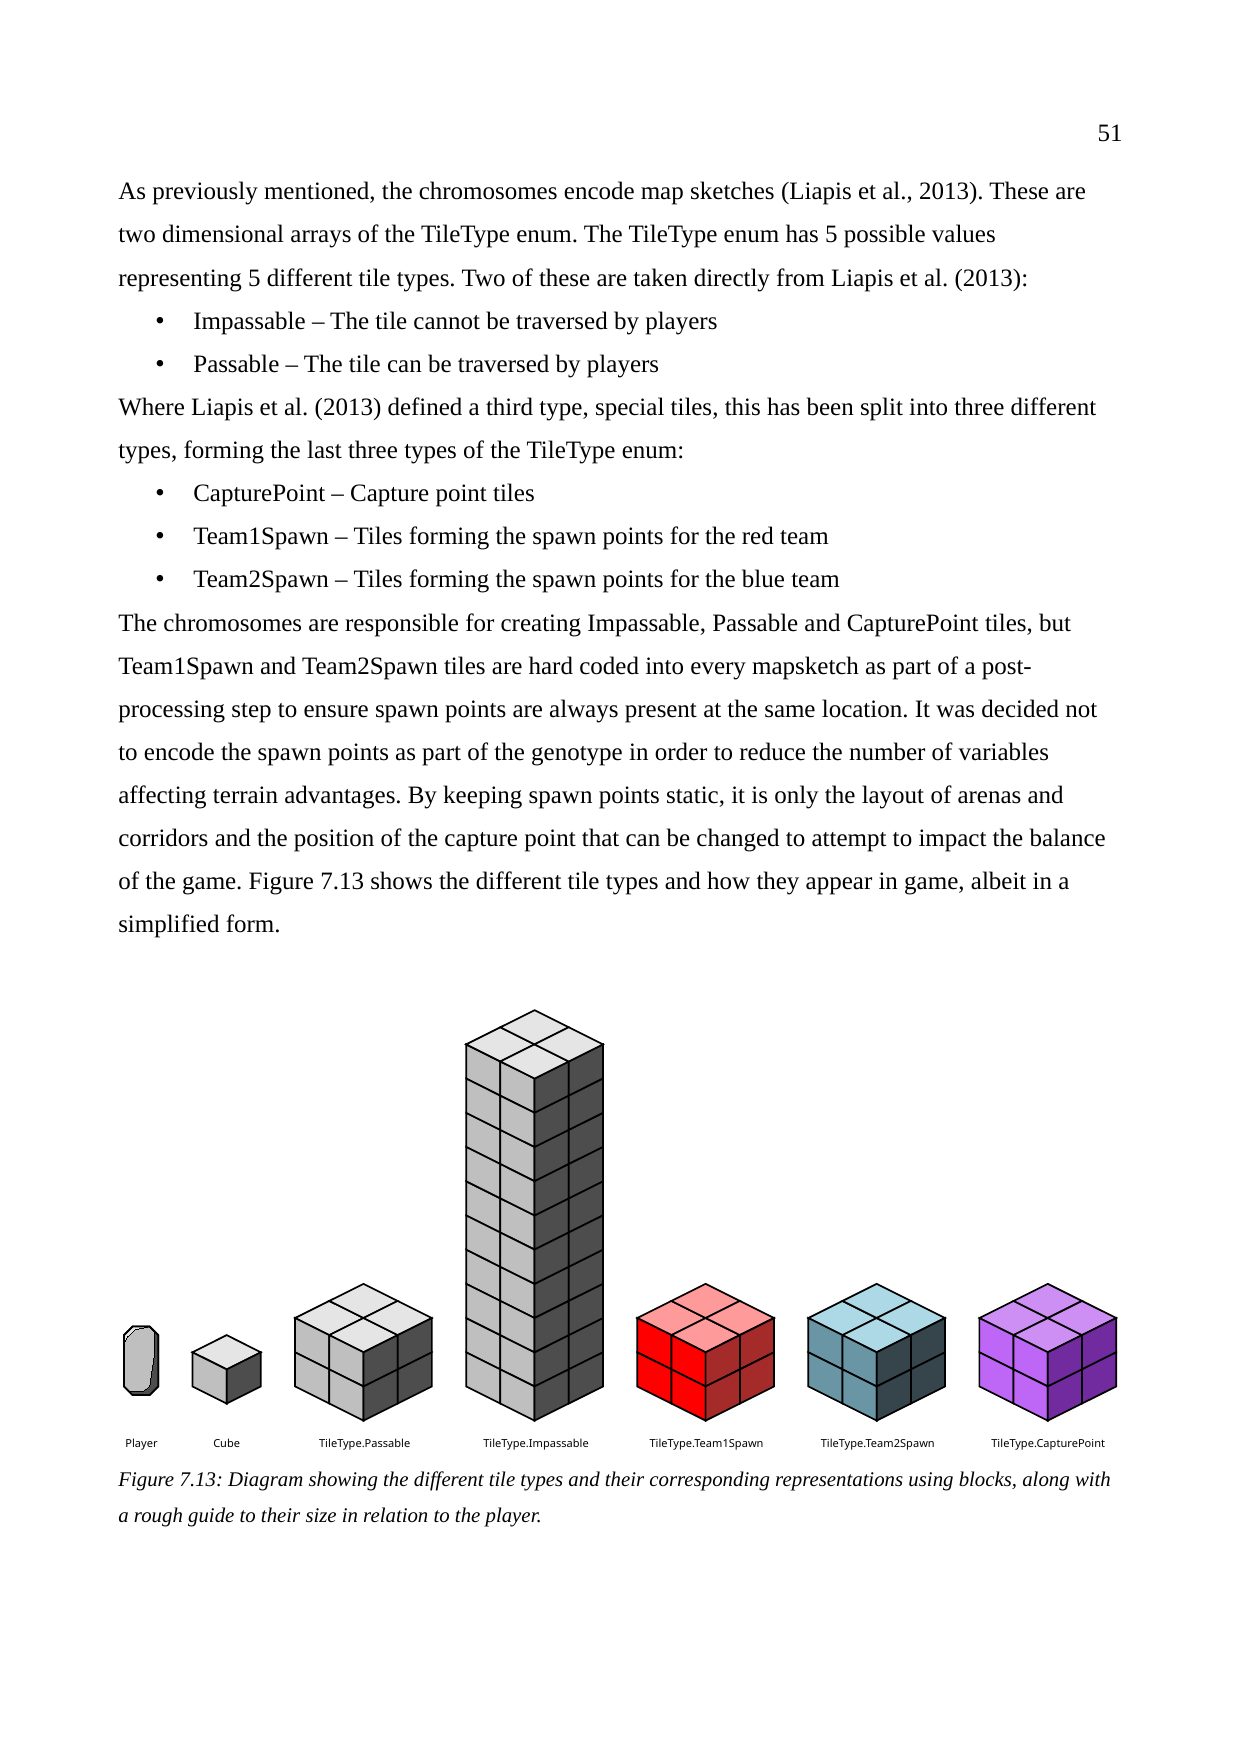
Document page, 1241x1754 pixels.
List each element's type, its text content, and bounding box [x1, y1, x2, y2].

text As previously mentioned, the chromosomes encode map sketches (Liapis et al., 2013). These are two dimensional arrays of the TileType enum. The TileType enum has 5 possible values representing 5 different tile types. Two of these are taken directly from Liapis et al. (2013): [118, 176, 1122, 291]
list Team1Spawn – Tiles forming the spawn points for the red team [156, 521, 1122, 550]
text Figure 7.13: Diagram showing the different tile types and their corresponding representations using blocks, along with a rough guide to their size in relation to the player. [118, 1008, 1122, 1527]
text The chromosomes are responsible for creating Impassable, Passable and CapturePoint tiles, but Team1Spawn and Team2Spawn tiles are hard coded into every mapsketch as part of a post-processing step to ensure spawn points are always present at the same location. It was decided not to encode the spawn points as part of the genotype in order to reduce the number of variables affecting terrain advantages. By keeping spawn points static, it is only the layout of arenas and corridors and the position of the capture point that can be changed to attempt to impact the balance of the game. Figure 7.13 shows the different tile types and how they appear in game, albeit in a simplified form. [118, 608, 1122, 938]
list Team2Spawn – Tiles forming the spawn points for the blue team [156, 564, 1122, 593]
text Where Liapis et al. (2013) defined a third type, special tiles, this has been split into three different types, forming the last three types of the TileType enum: [118, 392, 1122, 464]
list Impassable – The tile cannot be traversed by players [156, 306, 1122, 334]
list CapturePoint – Capture point tiles [156, 478, 1122, 507]
list Passable – The tile can be traversed by players [156, 349, 1122, 378]
